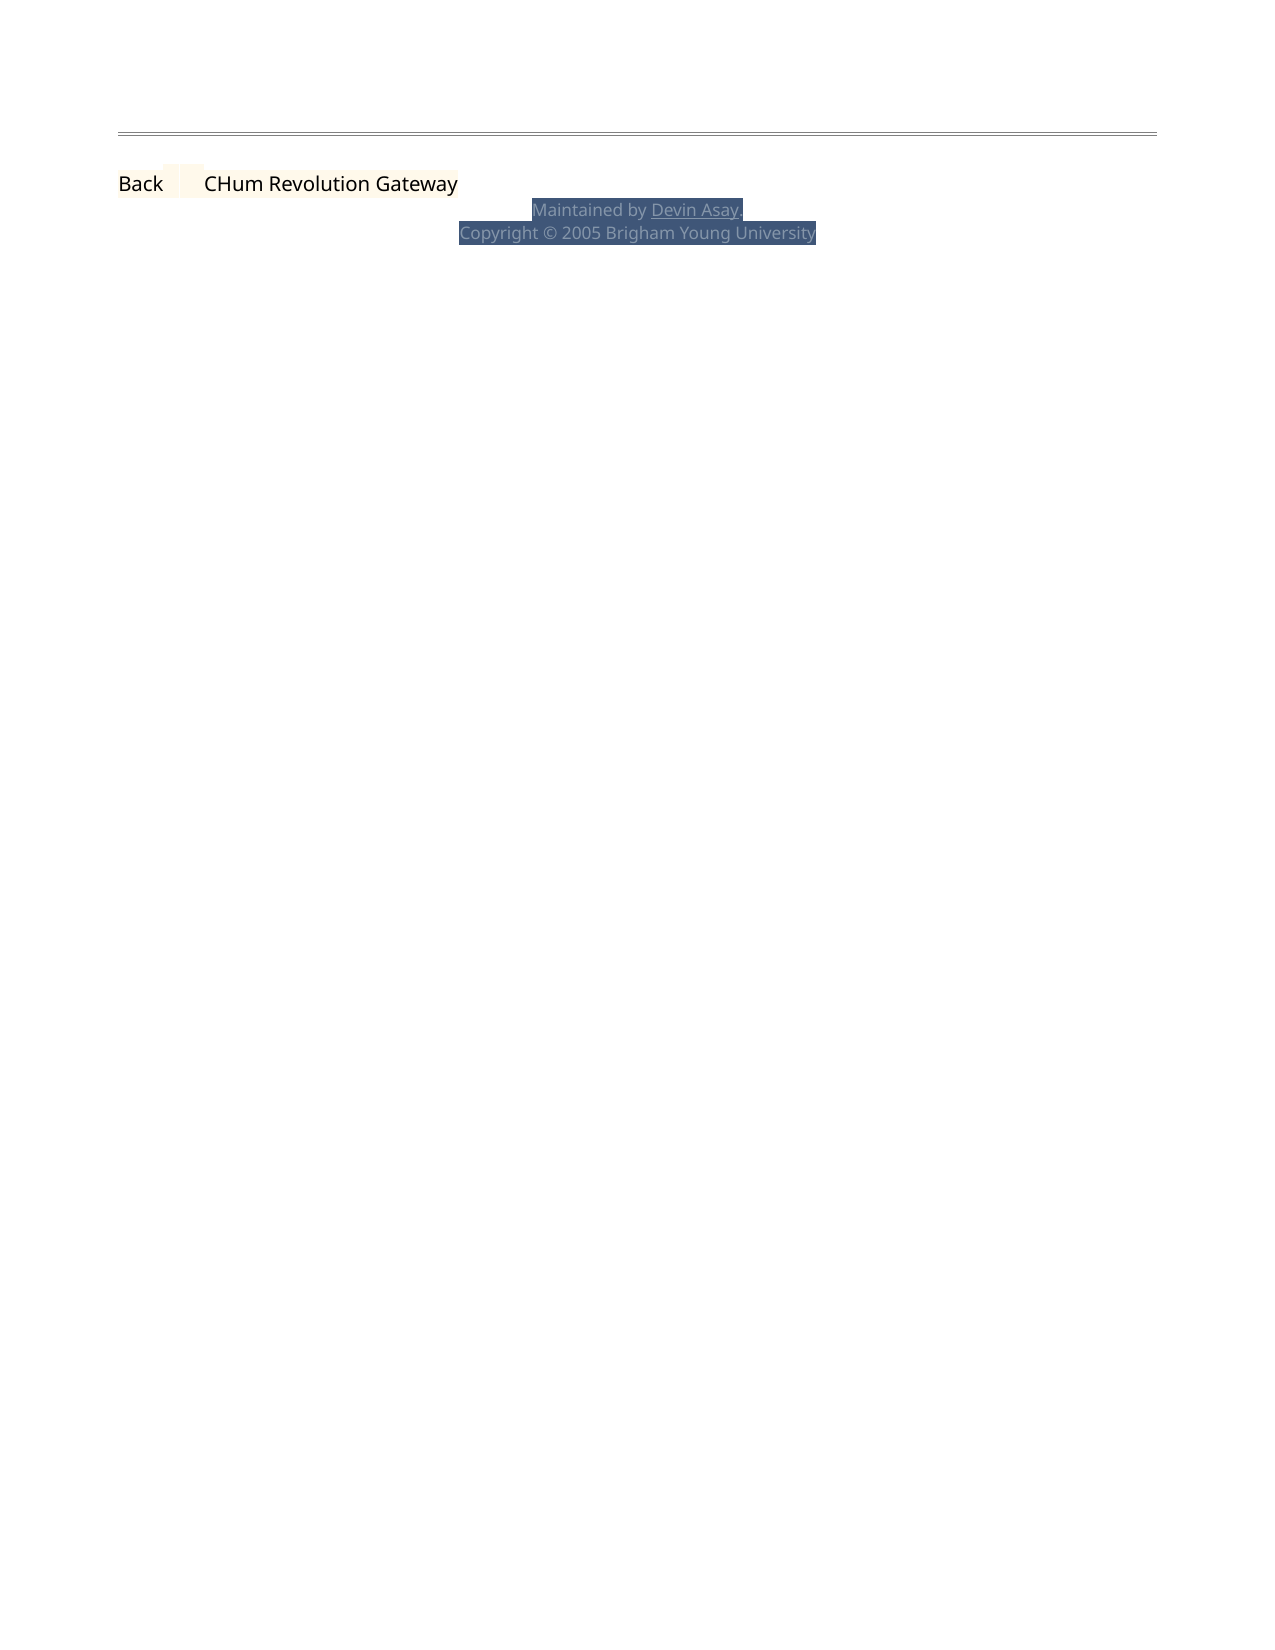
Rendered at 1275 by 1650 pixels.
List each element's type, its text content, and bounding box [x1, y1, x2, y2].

text Maintained by Devin Asay. Copyright © 2005 Brigham Young University [118, 198, 1157, 245]
text Back CHum Revolution Gateway [118, 164, 1157, 198]
